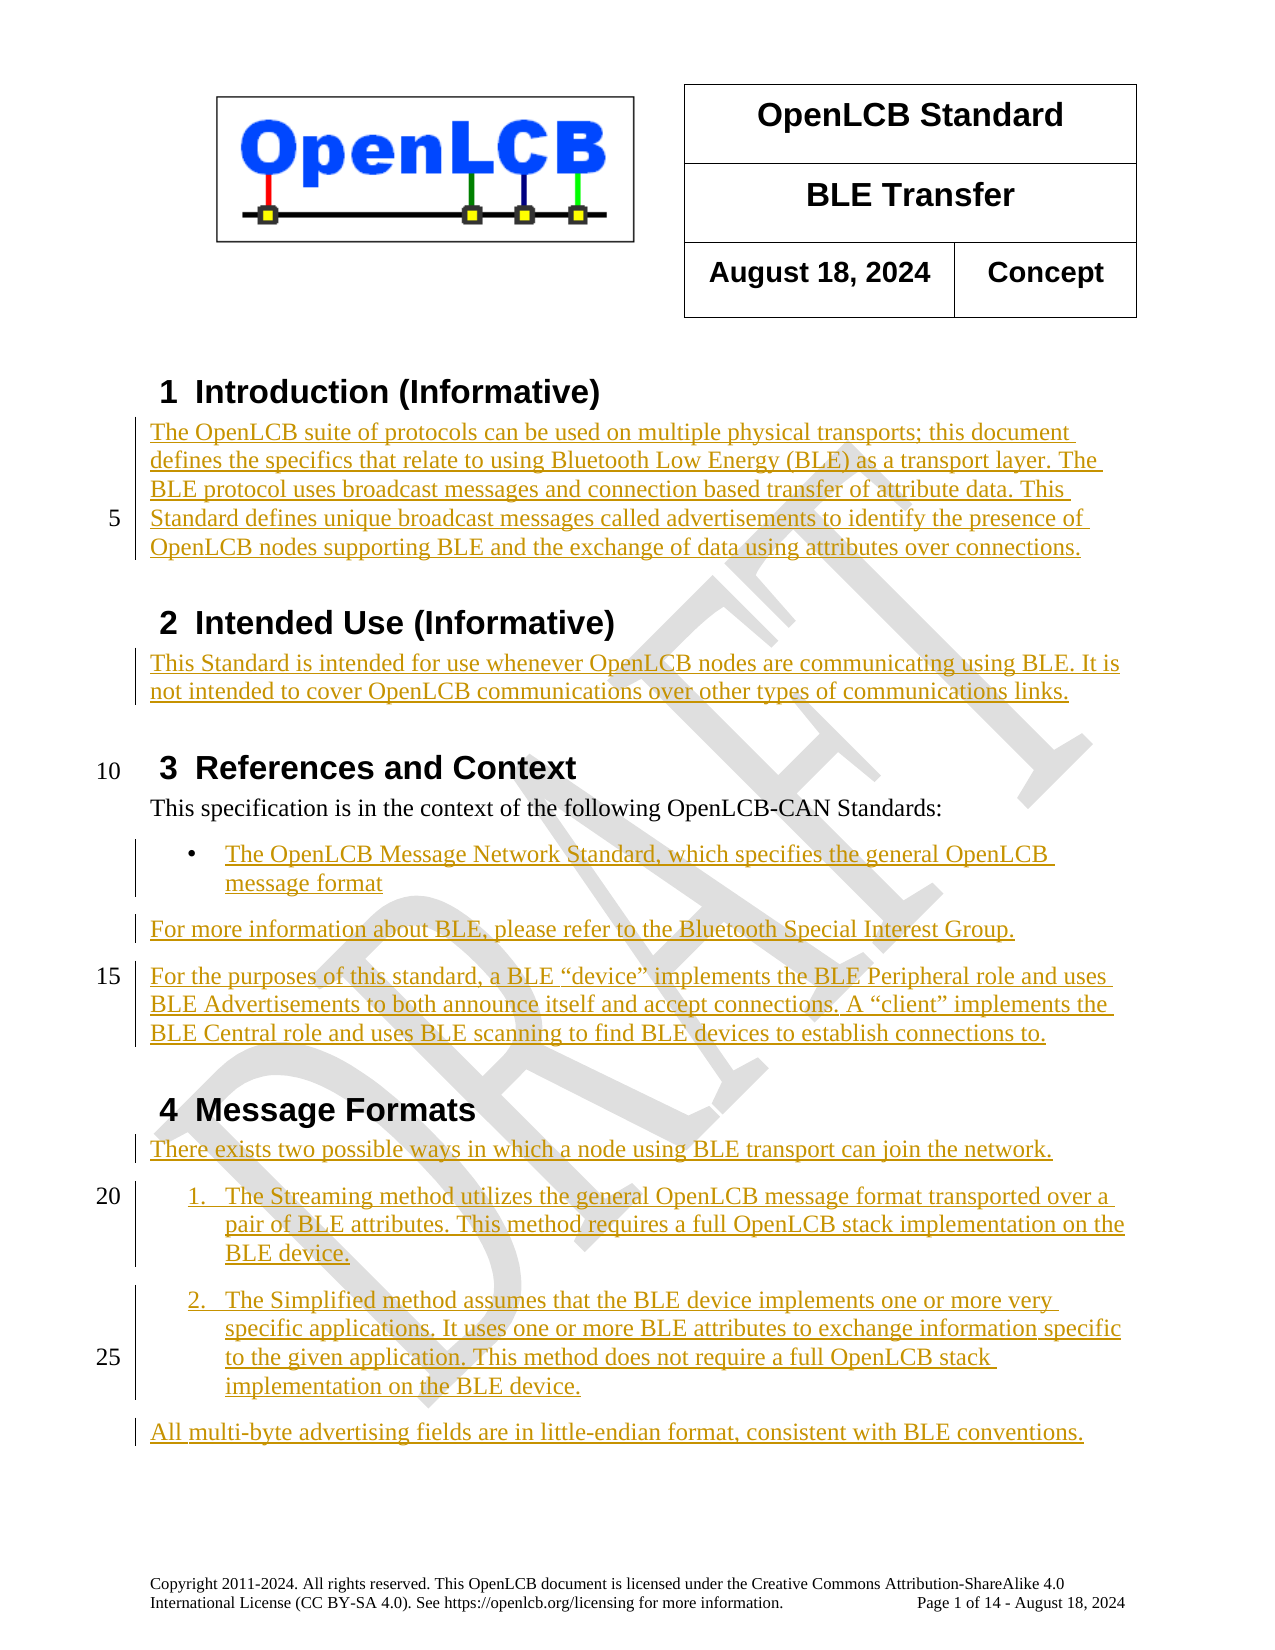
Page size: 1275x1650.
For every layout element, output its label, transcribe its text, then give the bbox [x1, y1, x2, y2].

text This specification is in the context of the following OpenLCB-CAN Standards: [150, 793, 541, 821]
subtitle [806, 748, 1033, 786]
list The OpenLCB Message Network Standard, which specifies the general OpenLCB message format [697, 866, 858, 897]
list The Streaming method utilizes the general OpenLCB message format transported over a pair of BLE attributes. This method requires a full OpenLCB stack implementation on the BLE device. [279, 1181, 455, 1206]
subtitle Intended Use (Informative) [150, 603, 683, 641]
text There exists two possible ways in which a node using BLE transport can join the network. [436, 1134, 524, 1159]
list The OpenLCB Message Network Standard, which specifies the general OpenLCB message format [187, 839, 593, 897]
subtitle Message Formats [388, 1090, 493, 1128]
list The Simplified method assumes that the BLE device implements one or more very specific applications. It uses one or more BLE attributes to exchange information specific to the given application. This method does not require a full OpenLCB stack implementation on the BLE device. [438, 1285, 1125, 1400]
text This specification is in the context of the following OpenLCB-CAN Standards: [798, 793, 1125, 821]
text There exists two possible ways in which a node using BLE transport can join the network. [232, 1134, 414, 1159]
text This Standard is intended for use whenever OpenLCB nodes are communicating using BLE. It is not intended to cover OpenLCB communications over other types of communications links. [665, 648, 935, 673]
text This Standard is intended for use whenever OpenLCB nodes are communicating using BLE. It is not intended to cover OpenLCB communications over other types of communications links. [954, 648, 1125, 705]
subtitle [1053, 748, 1125, 786]
list The OpenLCB Message Network Standard, which specifies the general OpenLCB message format [592, 866, 686, 897]
list The OpenLCB Message Network Standard, which specifies the general OpenLCB message format [657, 839, 825, 864]
subtitle Message Formats [638, 1090, 1125, 1128]
text This Standard is intended for use whenever OpenLCB nodes are communicating using BLE. It is not intended to cover OpenLCB communications over other types of communications links. [150, 648, 638, 673]
text For the purposes of this standard, a BLE “device” implements the BLE Peripheral role and uses BLE Advertisements to both announce itself and accept connections. A “client” implements the BLE Central role and uses BLE scanning to find BLE devices to establish connections to. [150, 987, 378, 1014]
subtitle [909, 603, 1125, 641]
list The Streaming method utilizes the general OpenLCB message format transported over a pair of BLE attributes. This method requires a full OpenLCB stack implementation on the BLE device. [305, 1207, 475, 1234]
picture [216, 95, 636, 244]
subtitle References and Context [150, 748, 747, 786]
text This specification is in the context of the following OpenLCB-CAN Standards: [589, 793, 782, 821]
text For more information about BLE, please refer to the Bluetooth Special Interest Group. [625, 914, 693, 939]
text There exists two possible ways in which a node using BLE transport can join the network. [542, 1134, 1125, 1163]
text For more information about BLE, please refer to the Bluetooth Special Interest Group. [466, 914, 622, 939]
text For more information about BLE, please refer to the Bluetooth Special Interest Group. [896, 914, 1125, 943]
list The Simplified method assumes that the BLE device implements one or more very specific applications. It uses one or more BLE attributes to exchange information specific to the given application. This method does not require a full OpenLCB stack implementation on the BLE device. [187, 1311, 429, 1400]
subtitle Introduction (Informative) [150, 372, 1125, 410]
text This Standard is intended for use whenever OpenLCB nodes are communicating using BLE. It is not intended to cover OpenLCB communications over other types of communications links. [679, 674, 963, 701]
text For the purposes of this standard, a BLE “device” implements the BLE Peripheral role and uses BLE Advertisements to both announce itself and accept connections. A “client” implements the BLE Central role and uses BLE scanning to find BLE devices to establish connections to. [697, 961, 1125, 1047]
list The Streaming method utilizes the general OpenLCB message format transported over a pair of BLE attributes. This method requires a full OpenLCB stack implementation on the BLE device. [334, 1236, 490, 1267]
subtitle Message Formats [502, 1090, 640, 1128]
subtitle [685, 608, 762, 641]
subtitle [753, 748, 804, 774]
subtitle Message Formats [219, 1090, 381, 1128]
list The Streaming method utilizes the general OpenLCB message format transported over a pair of BLE attributes. This method requires a full OpenLCB stack implementation on the BLE device. [589, 1181, 1125, 1234]
text This Standard is intended for use whenever OpenLCB nodes are communicating using BLE. It is not intended to cover OpenLCB communications over other types of communications links. [150, 674, 662, 701]
text For the purposes of this standard, a BLE “device” implements the BLE Peripheral role and uses BLE Advertisements to both announce itself and accept connections. A “client” implements the BLE Central role and uses BLE scanning to find BLE devices to establish connections to. [150, 1016, 407, 1043]
list The Streaming method utilizes the general OpenLCB message format transported over a pair of BLE attributes. This method requires a full OpenLCB stack implementation on the BLE device. [187, 1207, 321, 1267]
subtitle Message Formats [150, 1090, 196, 1128]
text For more information about BLE, please refer to the Bluetooth Special Interest Group. [150, 914, 372, 939]
list The Streaming method utilizes the general OpenLCB message format transported over a pair of BLE attributes. This method requires a full OpenLCB stack implementation on the BLE device. [511, 1236, 1125, 1267]
list The OpenLCB Message Network Standard, which specifies the general OpenLCB message format [844, 839, 1125, 897]
text All multi-byte advertising fields are in little-endian format, consistent with BLE conventions. [150, 1417, 1125, 1446]
subtitle [742, 603, 903, 641]
text For more information about BLE, please refer to the Bluetooth Special Interest Group. [768, 914, 882, 939]
text The OpenLCB suite of protocols can be used on multiple physical transports; this document defines the specifics that relate to using Bluetooth Low Energy (BLE) as a transport layer. The BLE protocol uses broadcast messages and connection based transfer of attribute data. This Standard defines unique broadcast messages called advertisements to identify the presence of OpenLCB nodes supporting BLE and the exchange of data using attributes over connections. [150, 417, 1125, 560]
